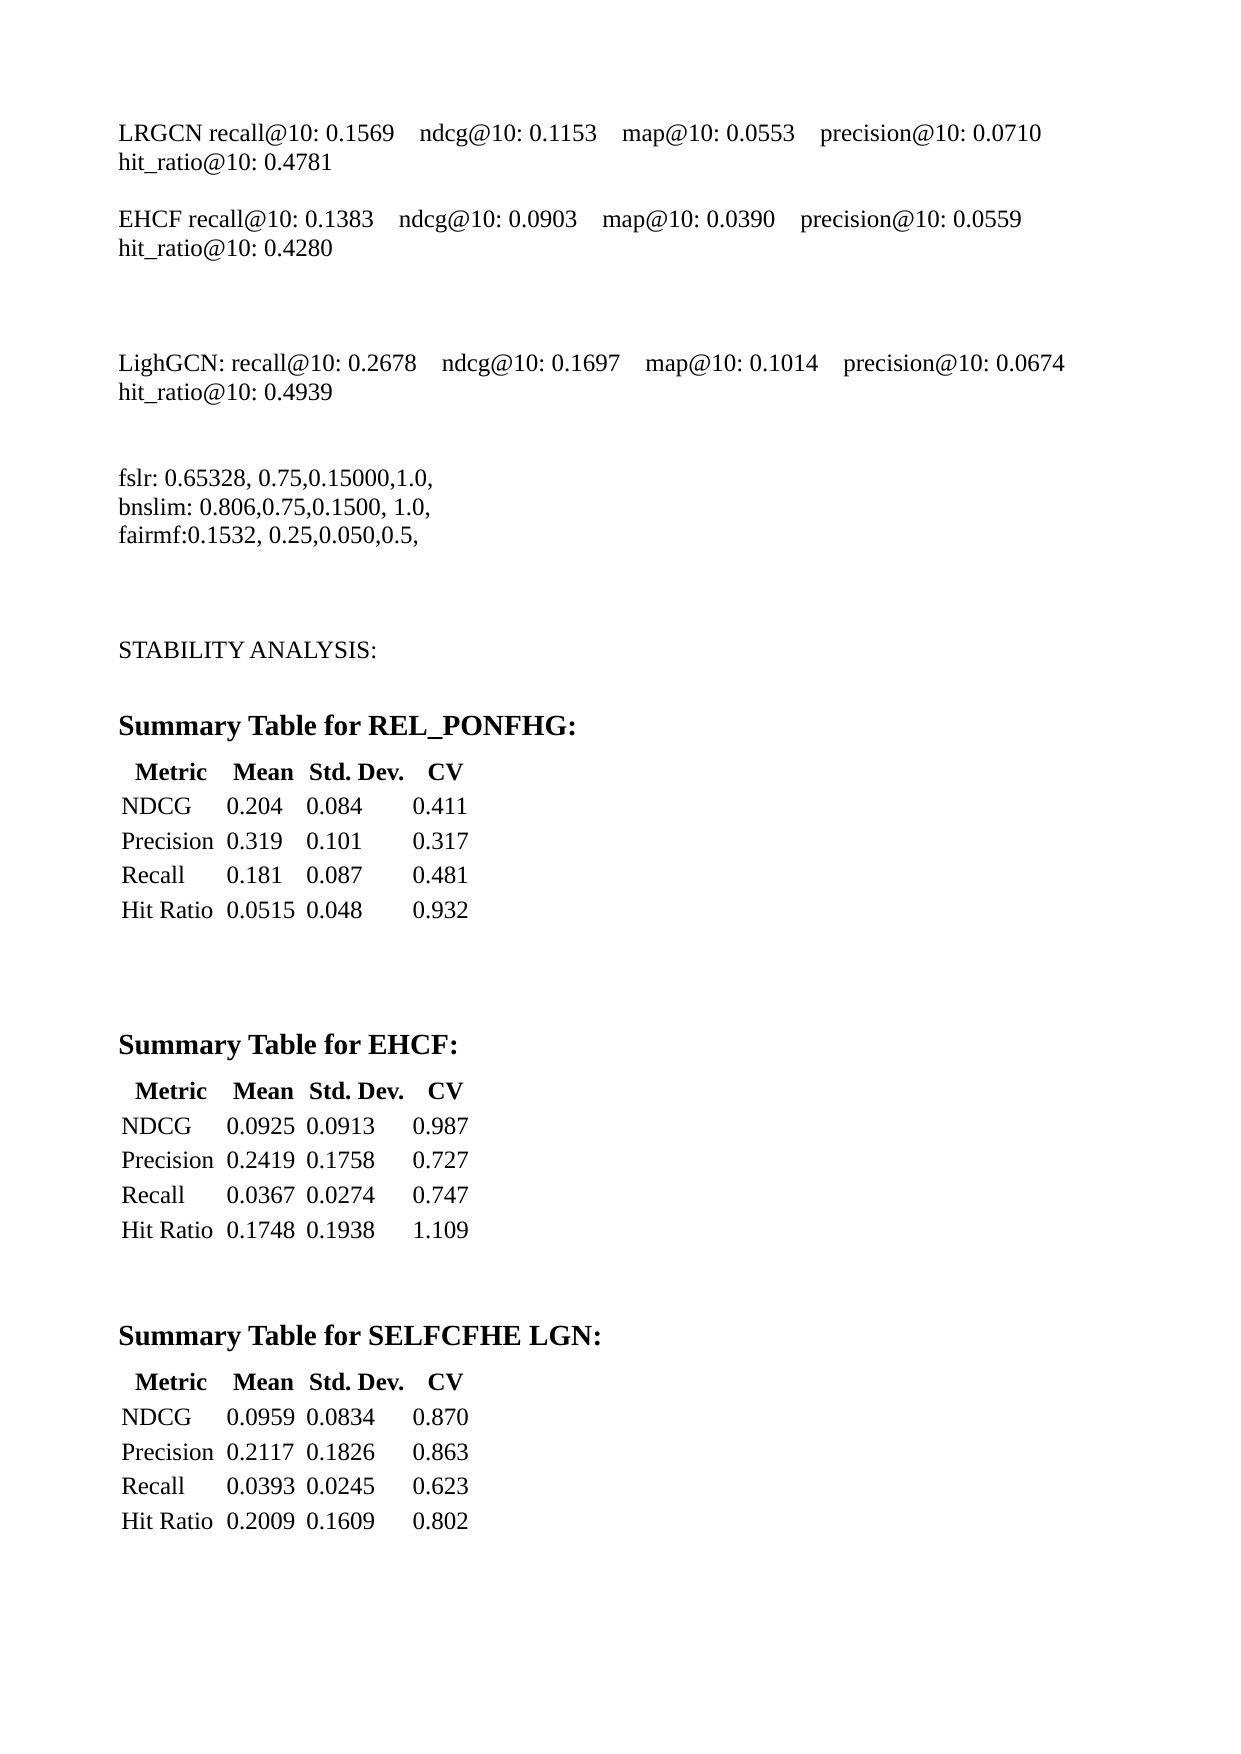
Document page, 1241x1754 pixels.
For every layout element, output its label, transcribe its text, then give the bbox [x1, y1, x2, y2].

table_cell 0.0515 [224, 892, 303, 927]
text LRGCN recall@10: 0.1569 ndcg@10: 0.1153 map@10: 0.0553 precision@10: 0.0710 hit_ratio@10: 0.4781 [118, 118, 1122, 176]
table_cell 0.084 [303, 788, 409, 823]
text LighGCN: recall@10: 0.2678 ndcg@10: 0.1697 map@10: 0.1014 precision@10: 0.0674 hit_ratio@10: 0.4939 [118, 348, 1122, 406]
table_cell 0.727 [410, 1143, 482, 1177]
table_cell 0.0913 [303, 1108, 409, 1143]
table_cell 0.987 [410, 1108, 482, 1143]
text fairmf:0.1532, 0.25,0.050,0.5, [118, 521, 1122, 549]
table_cell Precision [118, 1143, 223, 1177]
table_header Std. Dev. [303, 1365, 409, 1399]
table_cell Hit Ratio [118, 1503, 223, 1537]
table_cell 0.0393 [224, 1468, 303, 1503]
table_cell Precision [118, 823, 223, 857]
table_cell 0.623 [410, 1468, 482, 1503]
table_cell NDCG [118, 1108, 223, 1143]
table_header Metric [118, 754, 223, 788]
table_cell 0.0367 [224, 1177, 303, 1212]
table_cell 0.0245 [303, 1468, 409, 1503]
table_cell 0.747 [410, 1177, 482, 1212]
table_cell 0.0959 [224, 1399, 303, 1434]
text bnslim: 0.806,0.75,0.1500, 1.0, [118, 492, 1122, 521]
subtitle Summary Table for SELFCFHE LGN: [118, 1318, 1122, 1352]
table_cell 0.2117 [224, 1434, 303, 1468]
text EHCF recall@10: 0.1383 ndcg@10: 0.0903 map@10: 0.0390 precision@10: 0.0559 hit_ratio@10: 0.4280 [118, 204, 1122, 262]
table_cell 0.0925 [224, 1108, 303, 1143]
table_cell 0.087 [303, 858, 409, 892]
table_cell 0.101 [303, 823, 409, 857]
subtitle Summary Table for EHCF: [118, 1027, 1122, 1061]
table_cell 0.1826 [303, 1434, 409, 1468]
table_cell Hit Ratio [118, 892, 223, 927]
table_cell Recall [118, 1468, 223, 1503]
table_header Std. Dev. [303, 1074, 409, 1108]
table_header CV [410, 754, 482, 788]
table_cell 0.204 [224, 788, 303, 823]
table_cell Precision [118, 1434, 223, 1468]
text STABILITY ANALYSIS: [118, 636, 1122, 664]
table_cell 0.1938 [303, 1212, 409, 1246]
table_cell 0.317 [410, 823, 482, 857]
table_cell 0.1609 [303, 1503, 409, 1537]
table_header Metric [118, 1365, 223, 1399]
table_cell Recall [118, 1177, 223, 1212]
table_cell 0.411 [410, 788, 482, 823]
table_header Std. Dev. [303, 754, 409, 788]
table_cell 0.870 [410, 1399, 482, 1434]
table_cell 0.863 [410, 1434, 482, 1468]
subtitle Summary Table for REL_PONFHG: [118, 708, 1122, 741]
table_cell 0.932 [410, 892, 482, 927]
table_cell 0.0274 [303, 1177, 409, 1212]
table_cell 1.109 [410, 1212, 482, 1246]
table_header Mean [224, 754, 303, 788]
table_cell 0.802 [410, 1503, 482, 1537]
table_header Metric [118, 1074, 223, 1108]
table_cell 0.1758 [303, 1143, 409, 1177]
table_cell NDCG [118, 788, 223, 823]
table_header CV [410, 1074, 482, 1108]
table_cell NDCG [118, 1399, 223, 1434]
table_cell 0.319 [224, 823, 303, 857]
table_cell Hit Ratio [118, 1212, 223, 1246]
table_cell 0.2419 [224, 1143, 303, 1177]
table_cell Recall [118, 858, 223, 892]
table_cell 0.481 [410, 858, 482, 892]
table_cell 0.181 [224, 858, 303, 892]
table_cell 0.1748 [224, 1212, 303, 1246]
table_cell 0.0834 [303, 1399, 409, 1434]
table_cell 0.2009 [224, 1503, 303, 1537]
table_header CV [410, 1365, 482, 1399]
table_header Mean [224, 1074, 303, 1108]
text fslr: 0.65328, 0.75,0.15000,1.0, [118, 463, 1122, 492]
table_cell 0.048 [303, 892, 409, 927]
table_header Mean [224, 1365, 303, 1399]
